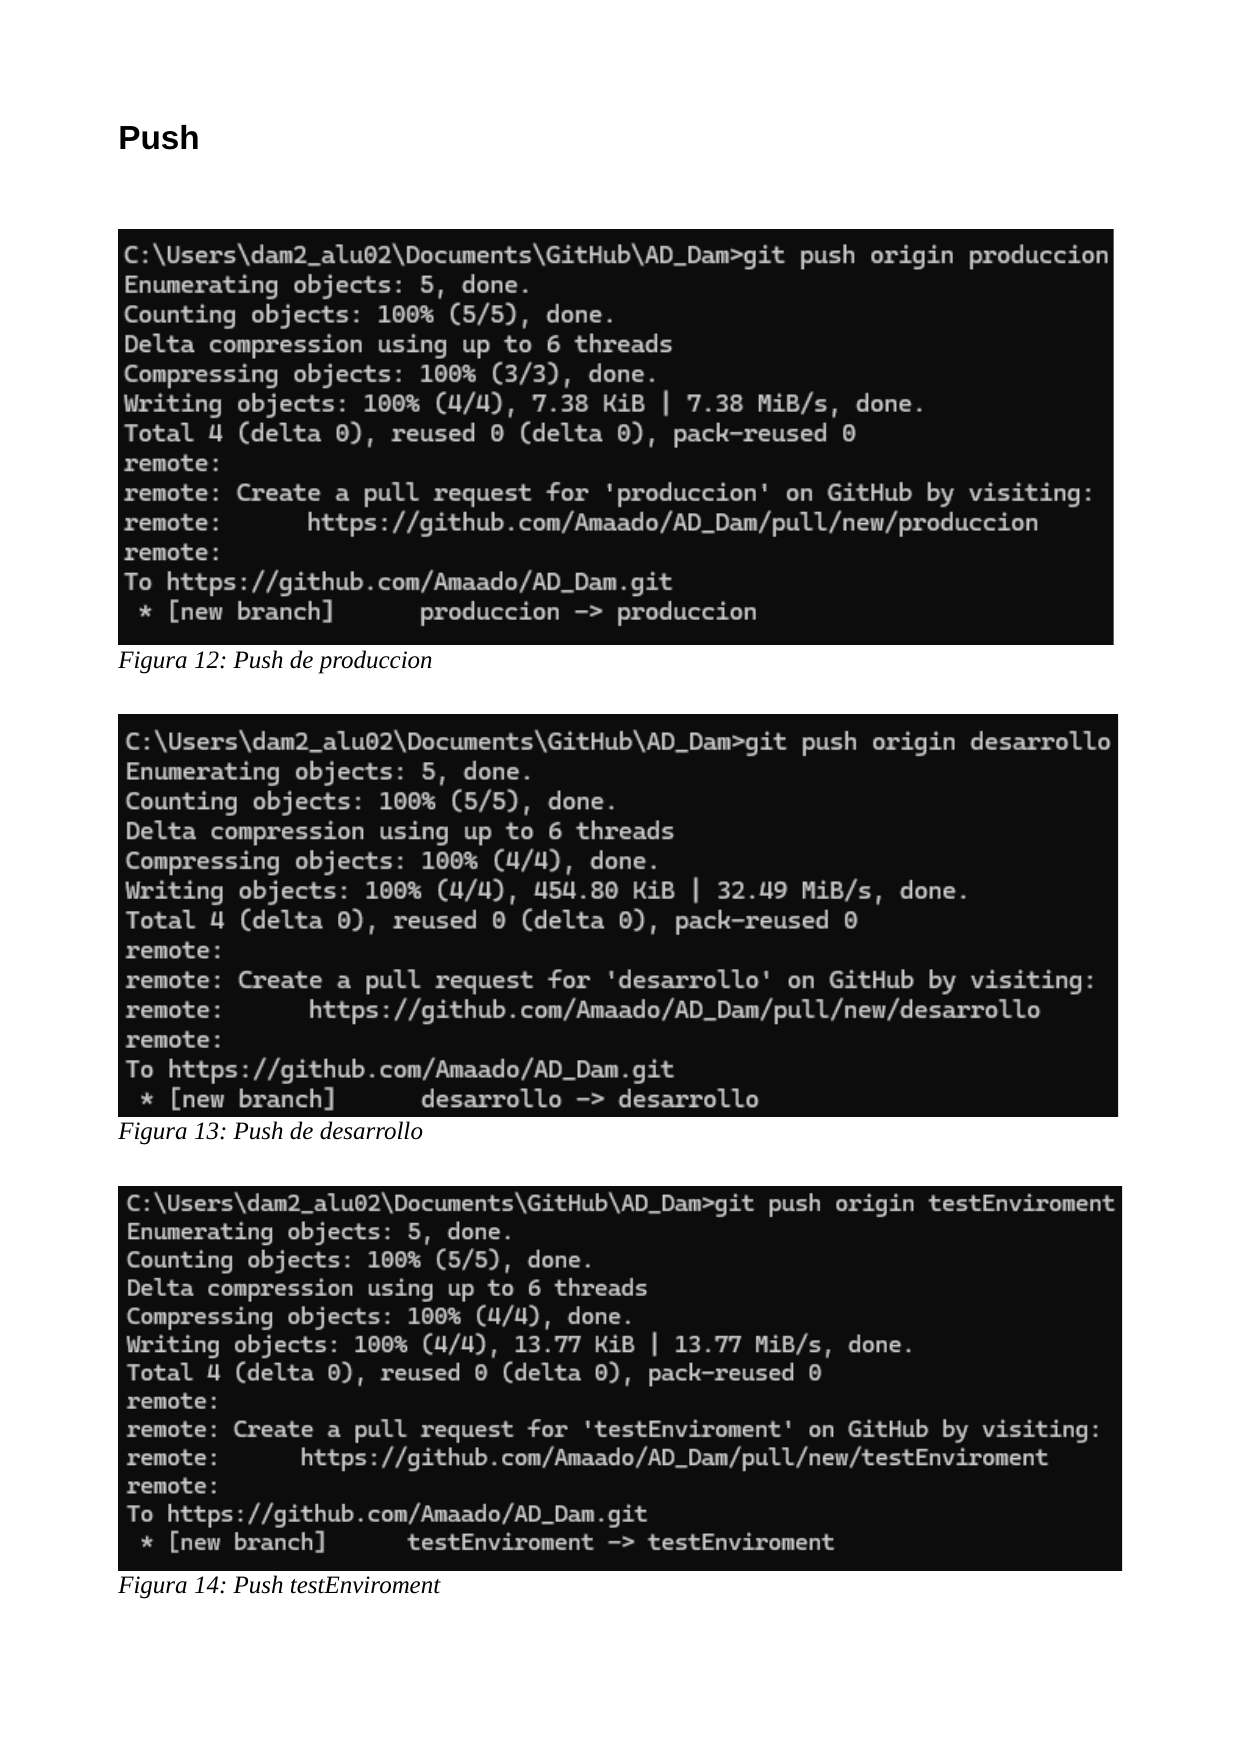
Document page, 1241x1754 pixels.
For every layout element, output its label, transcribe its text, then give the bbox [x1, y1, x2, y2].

text Figura 13: Push de desarrollo [118, 1117, 1118, 1145]
picture [118, 1186, 1123, 1571]
subtitle Push [118, 118, 1122, 157]
text Figura 12: Push de produccion [118, 645, 1113, 673]
text Figura 14: Push testEnviroment [118, 1571, 1122, 1599]
picture [118, 229, 1114, 645]
picture [118, 714, 1119, 1117]
